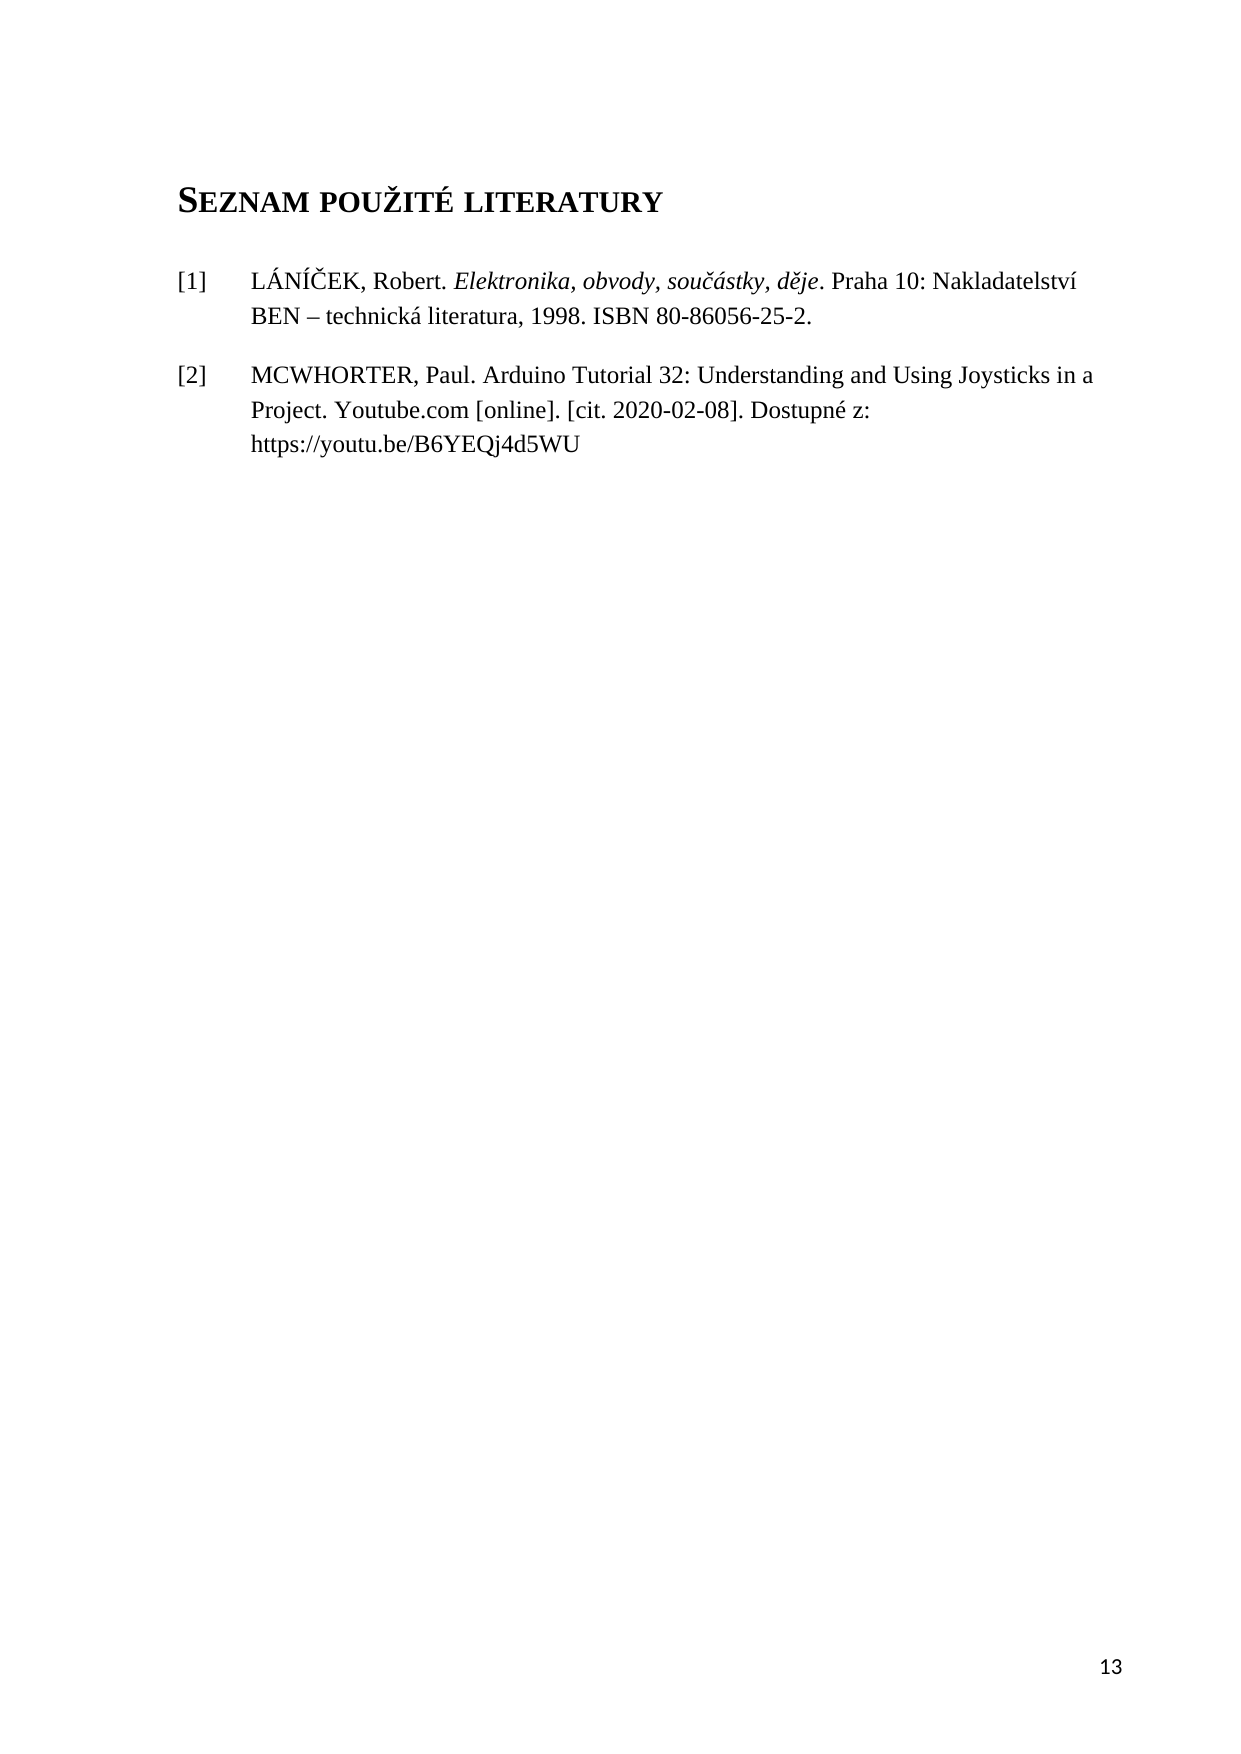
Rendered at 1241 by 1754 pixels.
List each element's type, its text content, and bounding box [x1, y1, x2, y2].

text [2] MCWHORTER, Paul. Arduino Tutorial 32: Understanding and Using Joysticks in a Project. Youtube.com [online]. [cit. 2020-02-08]. Dostupné z: https://youtu.be/B6YEQj4d5WU [177, 360, 1122, 458]
text [1] LÁNÍČEK, Robert. Elektronika, obvody, součástky, děje. Praha 10: Nakladatelství BEN – technická literatura, 1998. ISBN 80-86056-25-2. [177, 266, 1122, 329]
text Seznam použité literatury [177, 177, 1122, 220]
